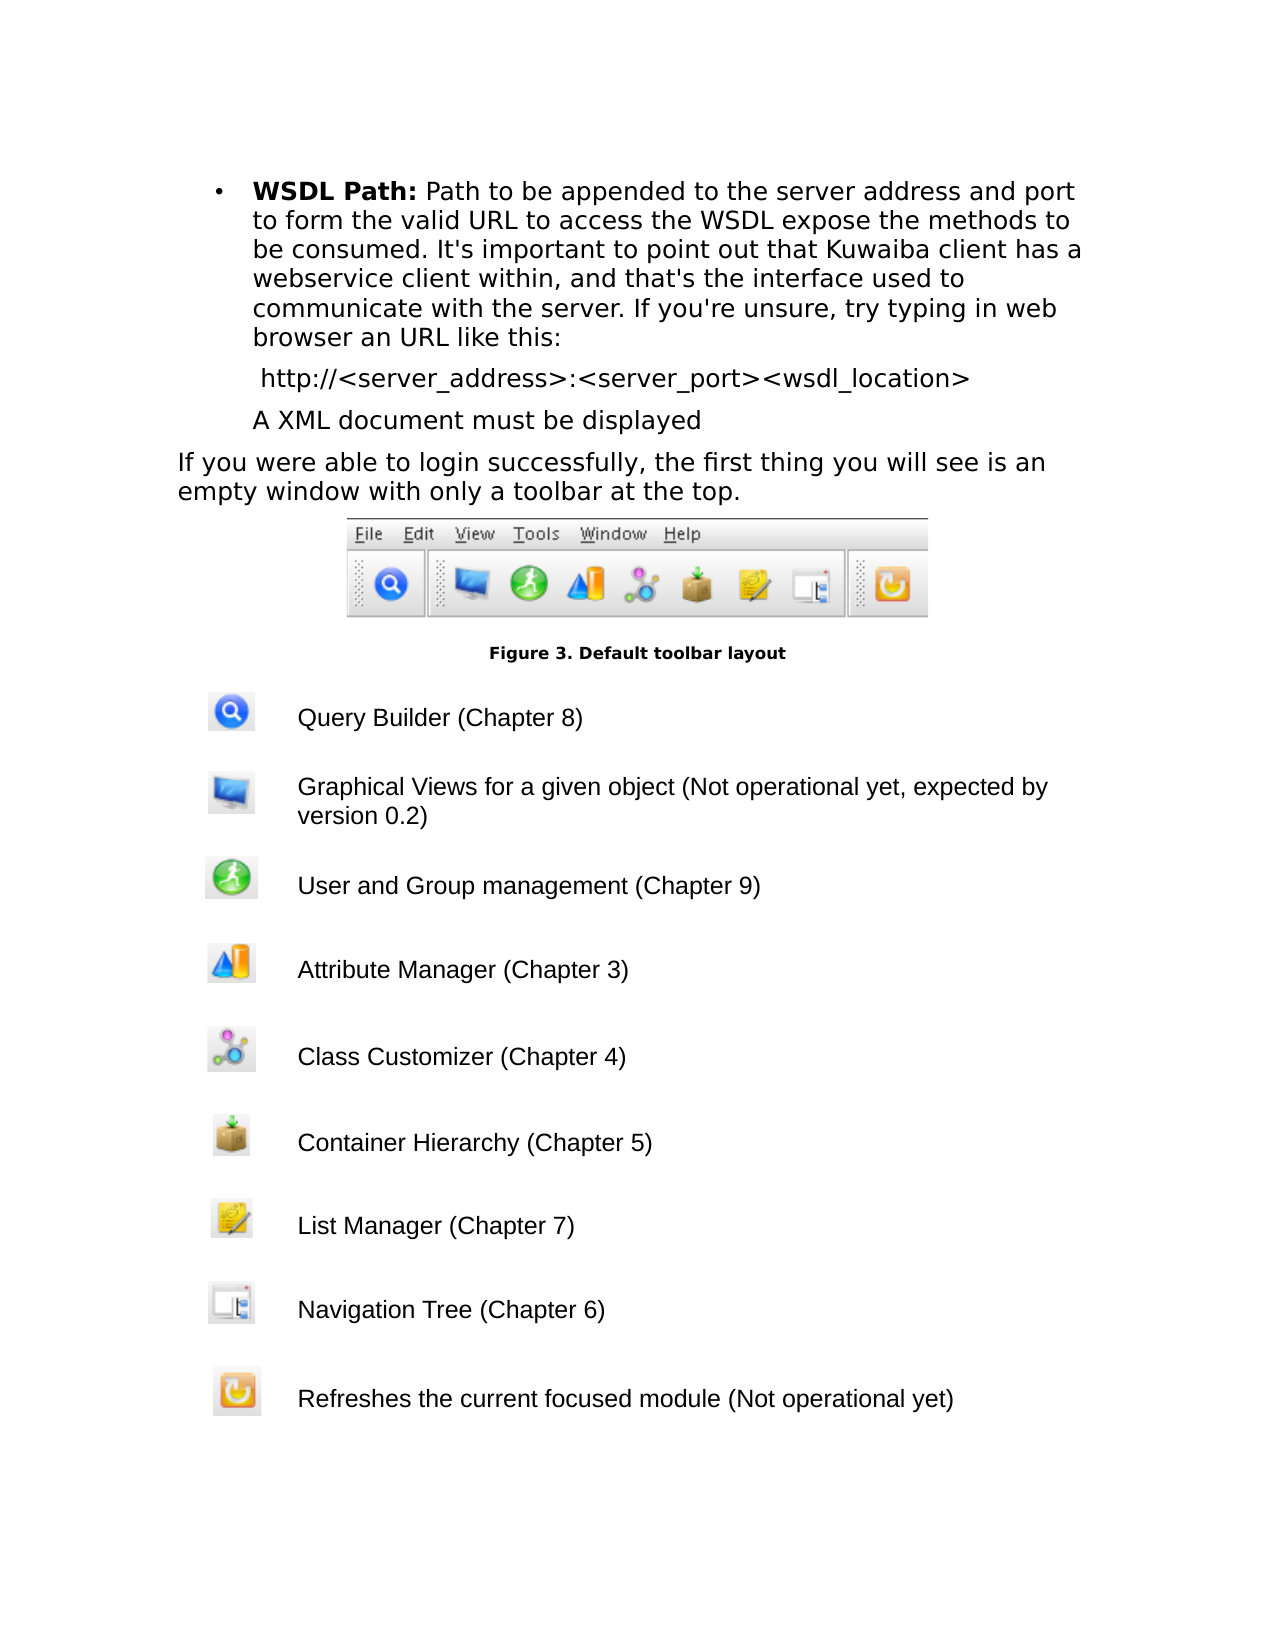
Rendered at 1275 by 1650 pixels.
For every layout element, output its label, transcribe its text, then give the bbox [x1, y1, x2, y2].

picture [208, 692, 256, 731]
table_cell User and Group management (Chapter 9) [298, 843, 1097, 928]
table_cell [177, 1101, 297, 1184]
picture [208, 771, 256, 814]
table_cell [177, 1353, 297, 1444]
picture [208, 1281, 256, 1324]
table_cell Container Hierarchy (Chapter 5) [298, 1101, 1097, 1184]
table_cell Navigation Tree (Chapter 6) [298, 1266, 1097, 1353]
list WSDL Path: Path to be appended to the server address and port to form the valid URL to access the WSDL expose the methods to be consumed. It's important to point out that Kuwaiba client has a webservice client within, and that's the interface used to communicate with the server. If you're unsure, try typing in web browser an URL like this: [215, 177, 1098, 352]
table_cell [177, 1266, 297, 1353]
list http://<server_address>:<server_port><wsdl_location> [215, 365, 1098, 394]
table_cell [177, 759, 297, 843]
picture [212, 1114, 251, 1156]
table_cell List Manager (Chapter 7) [298, 1184, 1097, 1266]
picture [207, 943, 256, 983]
list A XML document must be displayed [215, 406, 1098, 436]
table_header Query Builder (Chapter 8) [298, 676, 1097, 759]
table_cell [177, 1184, 297, 1266]
table_cell Graphical Views for a given object (Not operational yet, expected by version 0.2) [298, 759, 1097, 843]
picture [207, 1026, 256, 1072]
text Figure 3. Default toolbar layout [177, 644, 1098, 663]
picture [346, 518, 929, 619]
table_cell Class Customizer (Chapter 4) [298, 1011, 1097, 1101]
text If you were able to login successfully, the first thing you will see is an empty window with only a toolbar at the top. [177, 448, 1098, 506]
table_cell Refreshes the current focused module (Not operational yet) [298, 1353, 1097, 1444]
table_cell [177, 843, 297, 928]
table_cell [177, 928, 297, 1011]
table_header [177, 676, 297, 759]
table_cell [177, 1011, 297, 1101]
picture [213, 1365, 262, 1416]
picture [210, 1198, 253, 1238]
picture [205, 856, 259, 899]
table_cell Attribute Manager (Chapter 3) [298, 928, 1097, 1011]
